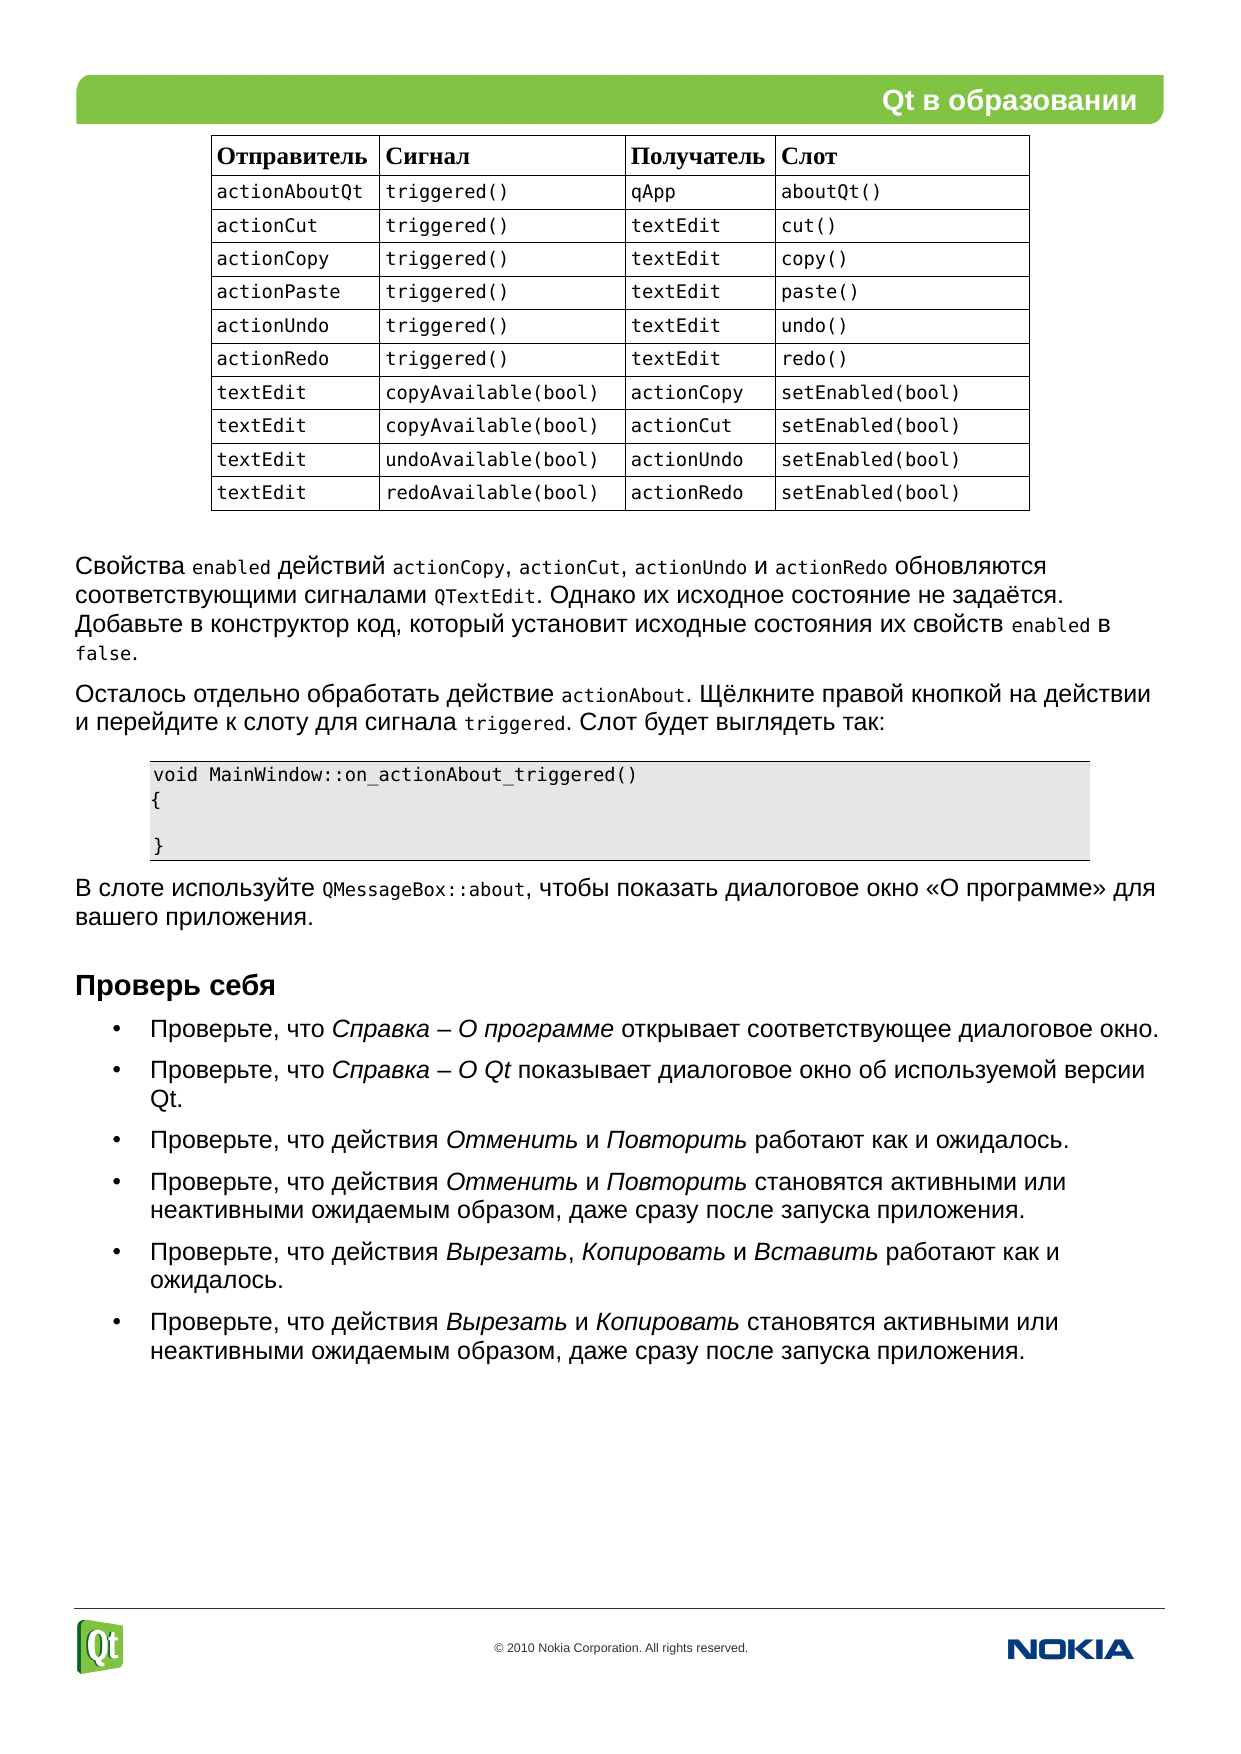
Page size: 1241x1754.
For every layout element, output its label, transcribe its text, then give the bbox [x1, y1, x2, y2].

table_cell redoAvailable(bool) [380, 477, 625, 510]
table_cell redo() [776, 344, 1029, 376]
table_cell textEdit [626, 277, 775, 309]
table_cell actionUndo [626, 444, 775, 476]
table_cell setEnabled(bool) [776, 477, 1029, 510]
table_header Слот [776, 136, 1029, 175]
table_cell triggered() [380, 176, 625, 209]
table_cell setEnabled(bool) [776, 444, 1029, 476]
table_cell copyAvailable(bool) [380, 377, 625, 409]
list Проверьте, что Справка – О Qt показывает диалоговое окно об используемой версии Qt. [112, 1055, 1165, 1113]
table_cell triggered() [380, 243, 625, 276]
table_cell actionRedo [212, 344, 379, 376]
table_cell textEdit [212, 410, 379, 443]
table_cell setEnabled(bool) [776, 410, 1029, 443]
table_cell textEdit [212, 444, 379, 476]
table_cell actionCut [626, 410, 775, 443]
table_cell actionUndo [212, 310, 379, 342]
table_cell setEnabled(bool) [776, 377, 1029, 409]
table_cell triggered() [380, 344, 625, 376]
table_cell cut() [776, 210, 1029, 242]
table_cell triggered() [380, 210, 625, 242]
list Проверьте, что Справка – О программе открывает соответствующее диалоговое окно. [112, 1014, 1165, 1043]
list Проверьте, что действия Отменить и Повторить становятся активными или неактивными ожидаемым образом, даже сразу после запуска приложения. [112, 1167, 1165, 1224]
table_cell actionCut [212, 210, 379, 242]
table_header Отправитель [212, 136, 379, 175]
text } [150, 832, 1090, 860]
table_cell qApp [626, 176, 775, 209]
table_cell paste() [776, 277, 1029, 309]
table_cell actionCopy [626, 377, 775, 409]
text void MainWindow::on_actionAbout_triggered() [150, 762, 1090, 789]
table_cell textEdit [212, 377, 379, 409]
table_cell actionPaste [212, 277, 379, 309]
table_cell triggered() [380, 310, 625, 342]
table_cell textEdit [626, 243, 775, 276]
table_cell textEdit [626, 310, 775, 342]
table_cell copyAvailable(bool) [380, 410, 625, 443]
table_header Сигнал [380, 136, 625, 175]
table_cell aboutQt() [776, 176, 1029, 209]
table_cell triggered() [380, 277, 625, 309]
table_cell textEdit [626, 210, 775, 242]
list Проверьте, что действия Вырезать и Копировать становятся активными или неактивными ожидаемым образом, даже сразу после запуска приложения. [112, 1307, 1165, 1364]
table_cell undoAvailable(bool) [380, 444, 625, 476]
picture [978, 1610, 1164, 1688]
text В слоте используйте QMessageBox::about, чтобы показать диалоговое окно «О программе» для вашего приложения. [75, 873, 1165, 930]
text Осталось отдельно обработать действие actionAbout. Щёлкните правой кнопкой на действии и перейдите к слоту для сигнала triggered. Слот будет выглядеть так: [75, 678, 1165, 736]
table_cell copy() [776, 243, 1029, 276]
table_cell actionCopy [212, 243, 379, 276]
picture [73, 1615, 127, 1679]
list Проверьте, что действия Отменить и Повторить работают как и ожидалось. [112, 1125, 1165, 1154]
table_cell textEdit [212, 477, 379, 510]
table_cell undo() [776, 310, 1029, 342]
table_header Получатель [626, 136, 775, 175]
list Проверьте, что действия Вырезать, Копировать и Вставить работают как и ожидалось. [112, 1237, 1165, 1294]
text { [150, 789, 1090, 811]
text Свойства enabled действий actionCopy, actionCut, actionUndo и actionRedo обновляются соответствующими сигналами QTextEdit. Однако их исходное состояние не задаётся. Добавьте в конструктор код, который установит исходные состояния их свойств enabled в false. [75, 551, 1165, 666]
subtitle Проверь себя [75, 968, 1165, 1001]
picture [76, 75, 1164, 124]
table_cell actionAboutQt [212, 176, 379, 209]
table_cell textEdit [626, 344, 775, 376]
table_cell actionRedo [626, 477, 775, 510]
